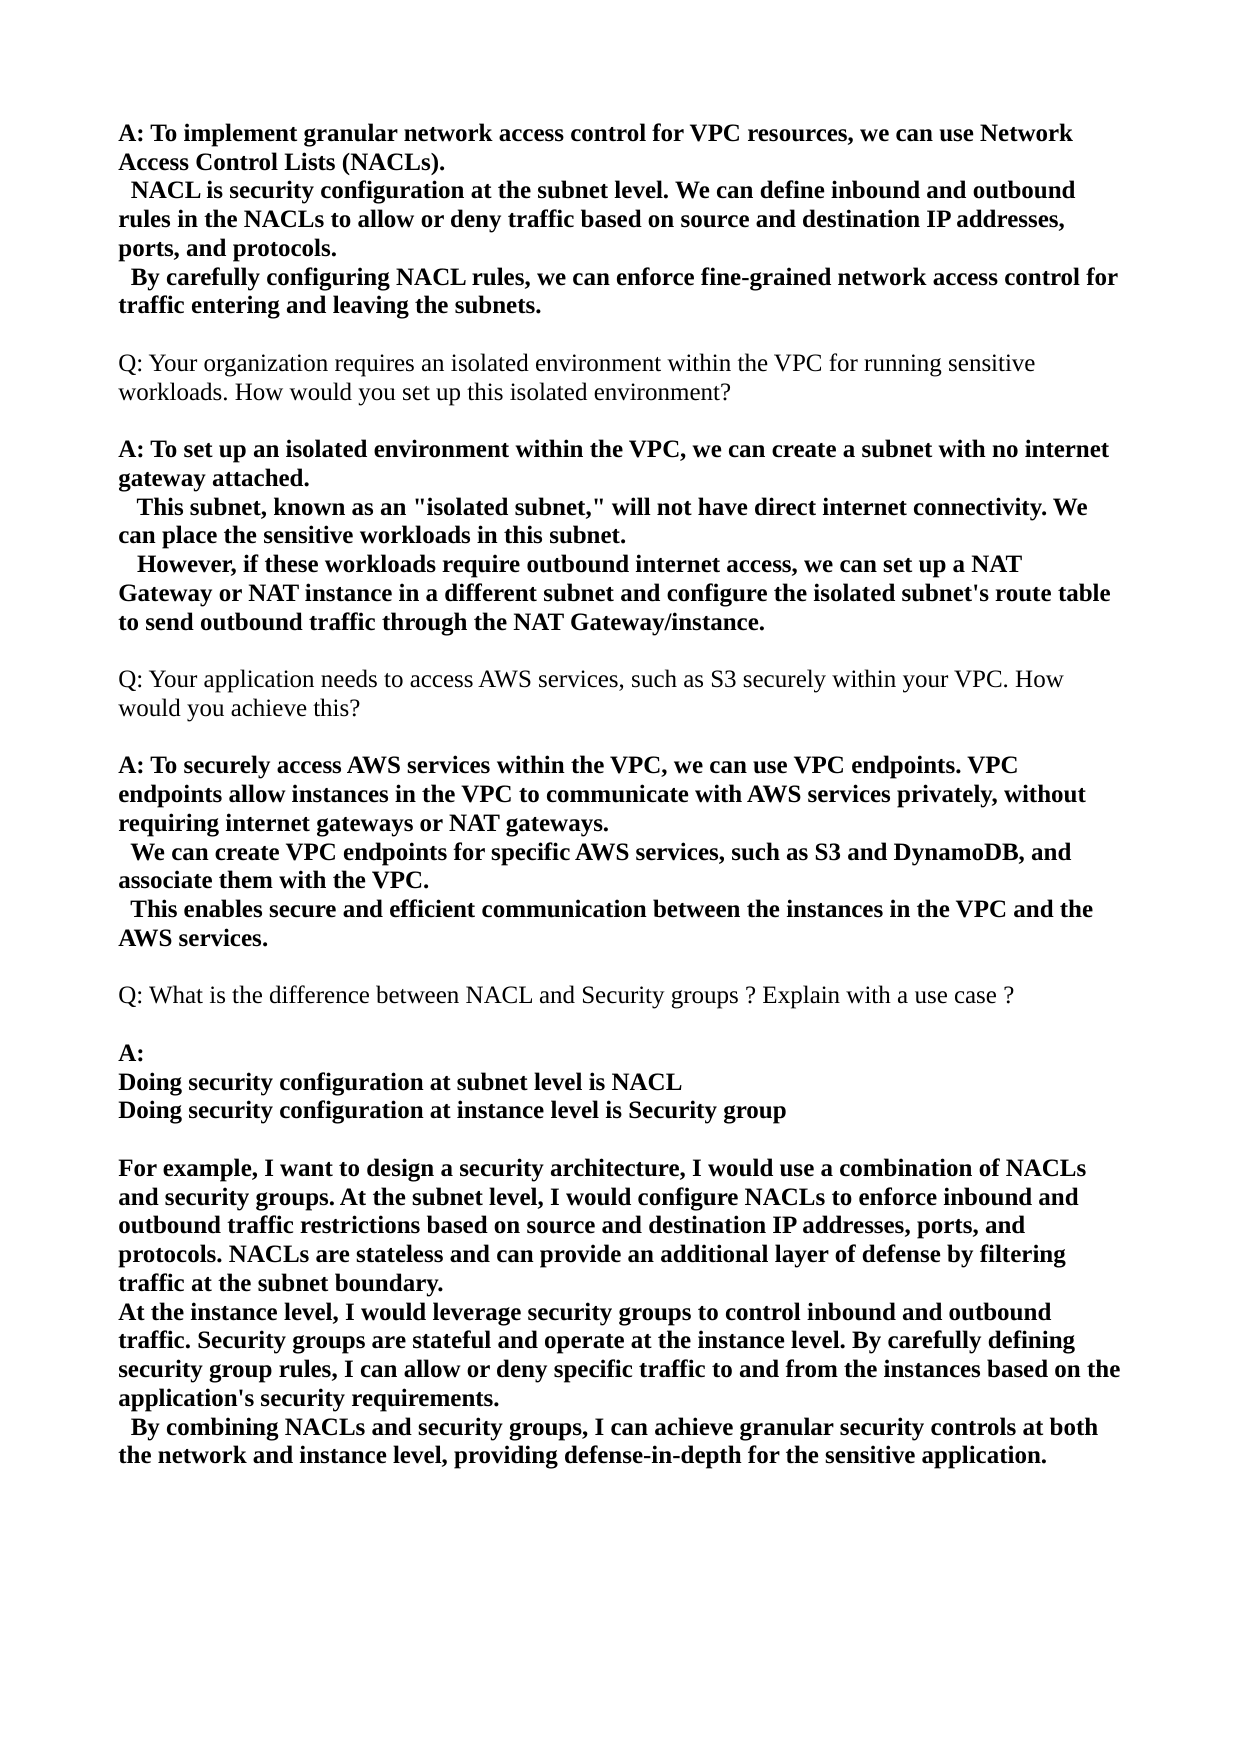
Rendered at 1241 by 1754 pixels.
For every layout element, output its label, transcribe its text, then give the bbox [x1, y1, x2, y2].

text This subnet, known as an "isolated subnet," will not have direct internet connectivity. We can place the sensitive workloads in this subnet. [118, 492, 1122, 549]
text A: [118, 1038, 1122, 1067]
text Doing security configuration at instance level is Security group [118, 1096, 1122, 1124]
text A: To set up an isolated environment within the VPC, we can create a subnet with no internet gateway attached. [118, 434, 1122, 492]
text Q: Your organization requires an isolated environment within the VPC for running sensitive workloads. How would you set up this isolated environment? [118, 348, 1122, 406]
text NACL is security configuration at the subnet level. We can define inbound and outbound rules in the NACLs to allow or deny traffic based on source and destination IP addresses, ports, and protocols. [118, 176, 1122, 262]
text At the instance level, I would leverage security groups to control inbound and outbound traffic. Security groups are stateful and operate at the instance level. By carefully defining security group rules, I can allow or deny specific traffic to and from the instances based on the application's security requirements. [118, 1297, 1122, 1412]
text We can create VPC endpoints for specific AWS services, such as S3 and DynamoDB, and associate them with the VPC. [118, 837, 1122, 894]
text A: To implement granular network access control for VPC resources, we can use Network Access Control Lists (NACLs). [118, 118, 1122, 176]
text For example, I want to design a security architecture, I would use a combination of NACLs and security groups. At the subnet level, I would configure NACLs to enforce inbound and outbound traffic restrictions based on source and destination IP addresses, ports, and protocols. NACLs are stateless and can provide an additional layer of defense by filtering traffic at the subnet boundary. [118, 1153, 1122, 1297]
text By combining NACLs and security groups, I can achieve granular security controls at both the network and instance level, providing defense-in-depth for the sensitive application. [118, 1412, 1122, 1469]
text Doing security configuration at subnet level is NACL [118, 1067, 1122, 1096]
text Q: What is the difference between NACL and Security groups ? Explain with a use case ? [118, 981, 1122, 1009]
text Q: Your application needs to access AWS services, such as S3 securely within your VPC. How would you achieve this? [118, 664, 1122, 722]
text This enables secure and efficient communication between the instances in the VPC and the AWS services. [118, 894, 1122, 952]
text By carefully configuring NACL rules, we can enforce fine-grained network access control for traffic entering and leaving the subnets. [118, 262, 1122, 319]
text A: To securely access AWS services within the VPC, we can use VPC endpoints. VPC endpoints allow instances in the VPC to communicate with AWS services privately, without requiring internet gateways or NAT gateways. [118, 751, 1122, 837]
text However, if these workloads require outbound internet access, we can set up a NAT Gateway or NAT instance in a different subnet and configure the isolated subnet's route table to send outbound traffic through the NAT Gateway/instance. [118, 549, 1122, 636]
